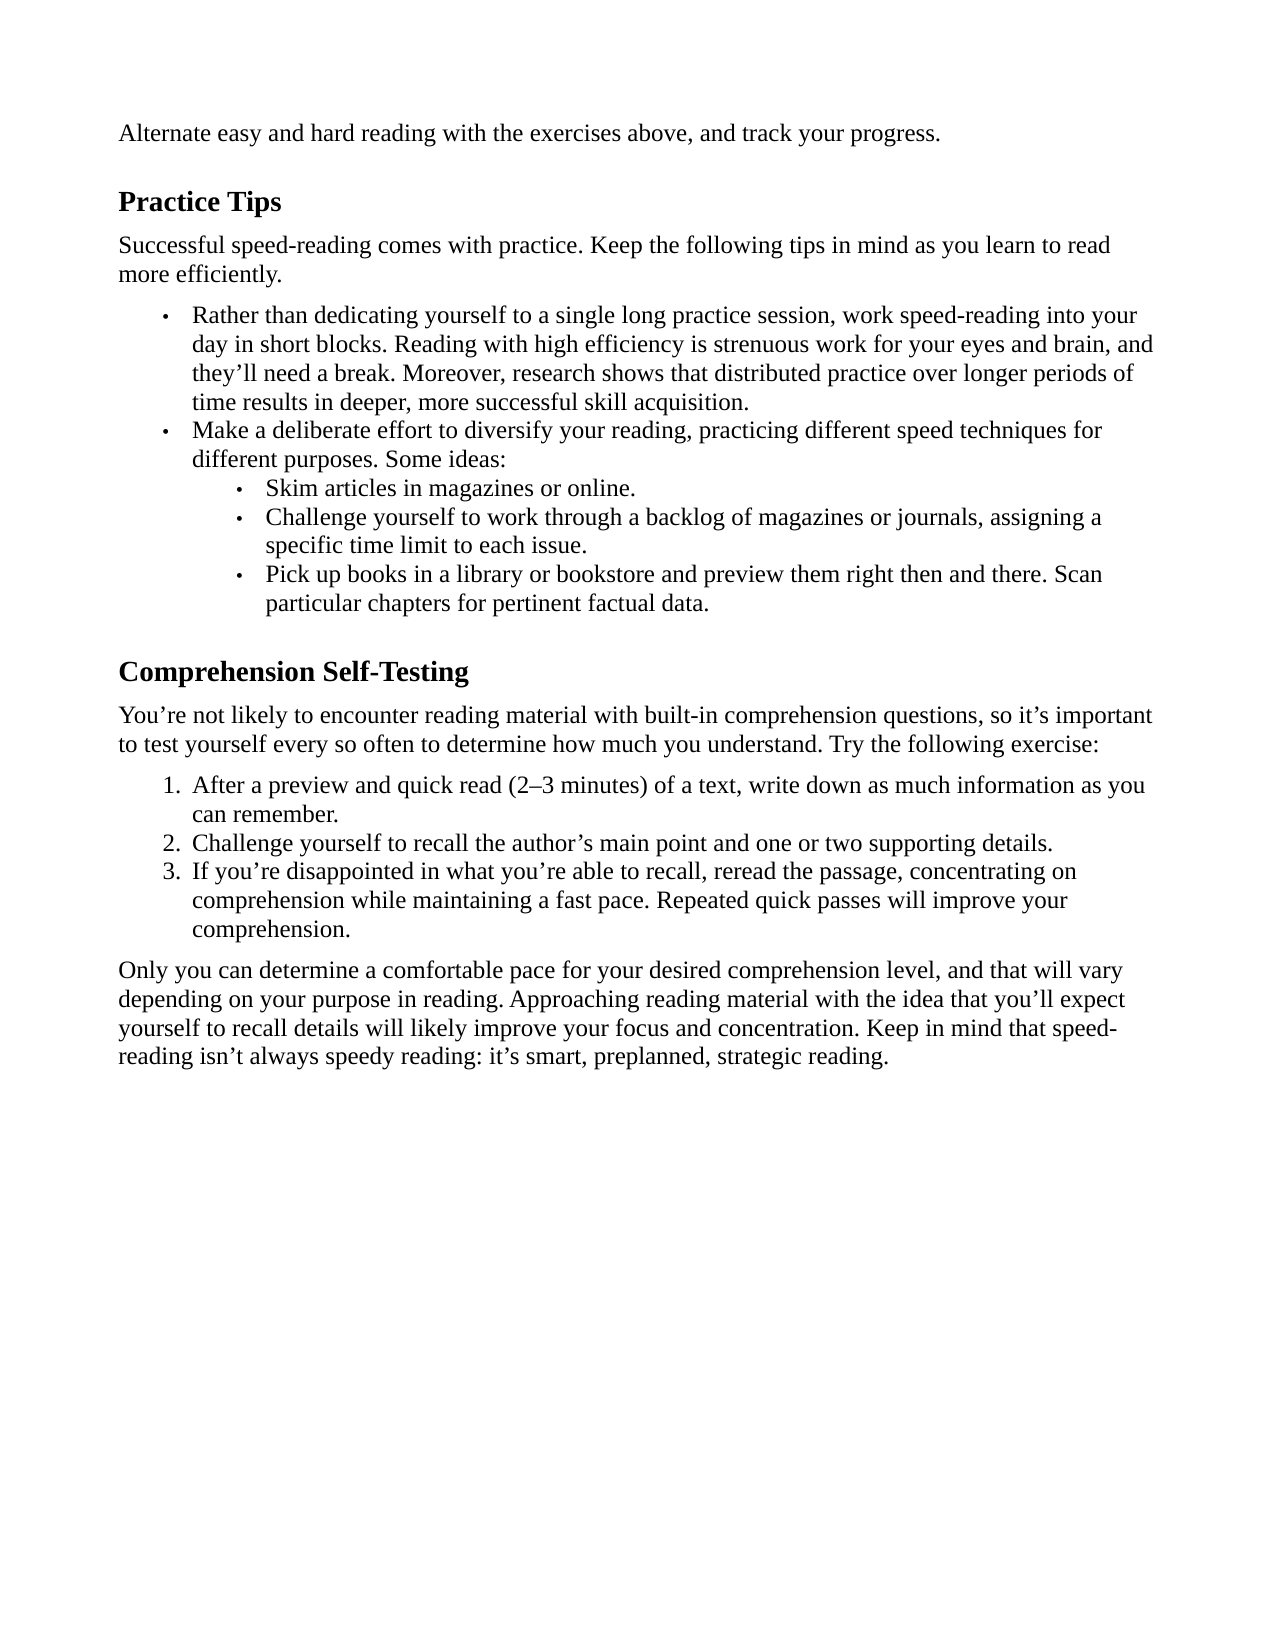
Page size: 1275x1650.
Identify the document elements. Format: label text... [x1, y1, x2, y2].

list If you’re disappointed in what you’re able to recall, reread the passage, concentrating on comprehension while maintaining a fast pace. Repeated quick passes will improve your comprehension. [162, 856, 1157, 943]
list Rather than dedicating yourself to a single long practice session, work speed-reading into your day in short blocks. Reading with high efficiency is strenuous work for your eyes and brain, and they’ll need a break. Moreover, research shows that distributed practice over longer periods of time results in deeper, more successful skill acquisition. [162, 300, 1157, 415]
subtitle Comprehension Self-Testing [118, 654, 1157, 688]
list Challenge yourself to recall the author’s main point and one or two supporting details. [162, 828, 1157, 856]
list After a preview and quick read (2–3 minutes) of a text, write down as much information as you can remember. [162, 770, 1157, 828]
list Pick up books in a library or bookstore and preview them right then and there. Scan particular chapters for pertinent factual data. [236, 559, 1157, 617]
list Make a deliberate effort to diversify your reading, practicing different speed techniques for different purposes. Some ideas: [162, 415, 1157, 473]
list Challenge yourself to work through a backlog of magazines or journals, assigning a specific time limit to each issue. [236, 502, 1157, 559]
text Alternate easy and hard reading with the exercises above, and track your progress. [118, 118, 1157, 147]
list Skim articles in magazines or online. [236, 473, 1157, 502]
text You’re not likely to encounter reading material with built-in comprehension questions, so it’s important to test yourself every so often to determine how much you understand. Try the following exercise: [118, 700, 1157, 758]
text Only you can determine a comfortable pace for your desired comprehension level, and that will vary depending on your purpose in reading. Approaching reading material with the idea that you’ll expect yourself to recall details will likely improve your focus and concentration. Keep in mind that speed-reading isn’t always speedy reading: it’s smart, preplanned, strategic reading. [118, 955, 1157, 1070]
subtitle Practice Tips [118, 184, 1157, 218]
text Successful speed-reading comes with practice. Keep the following tips in mind as you learn to read more efficiently. [118, 230, 1157, 288]
